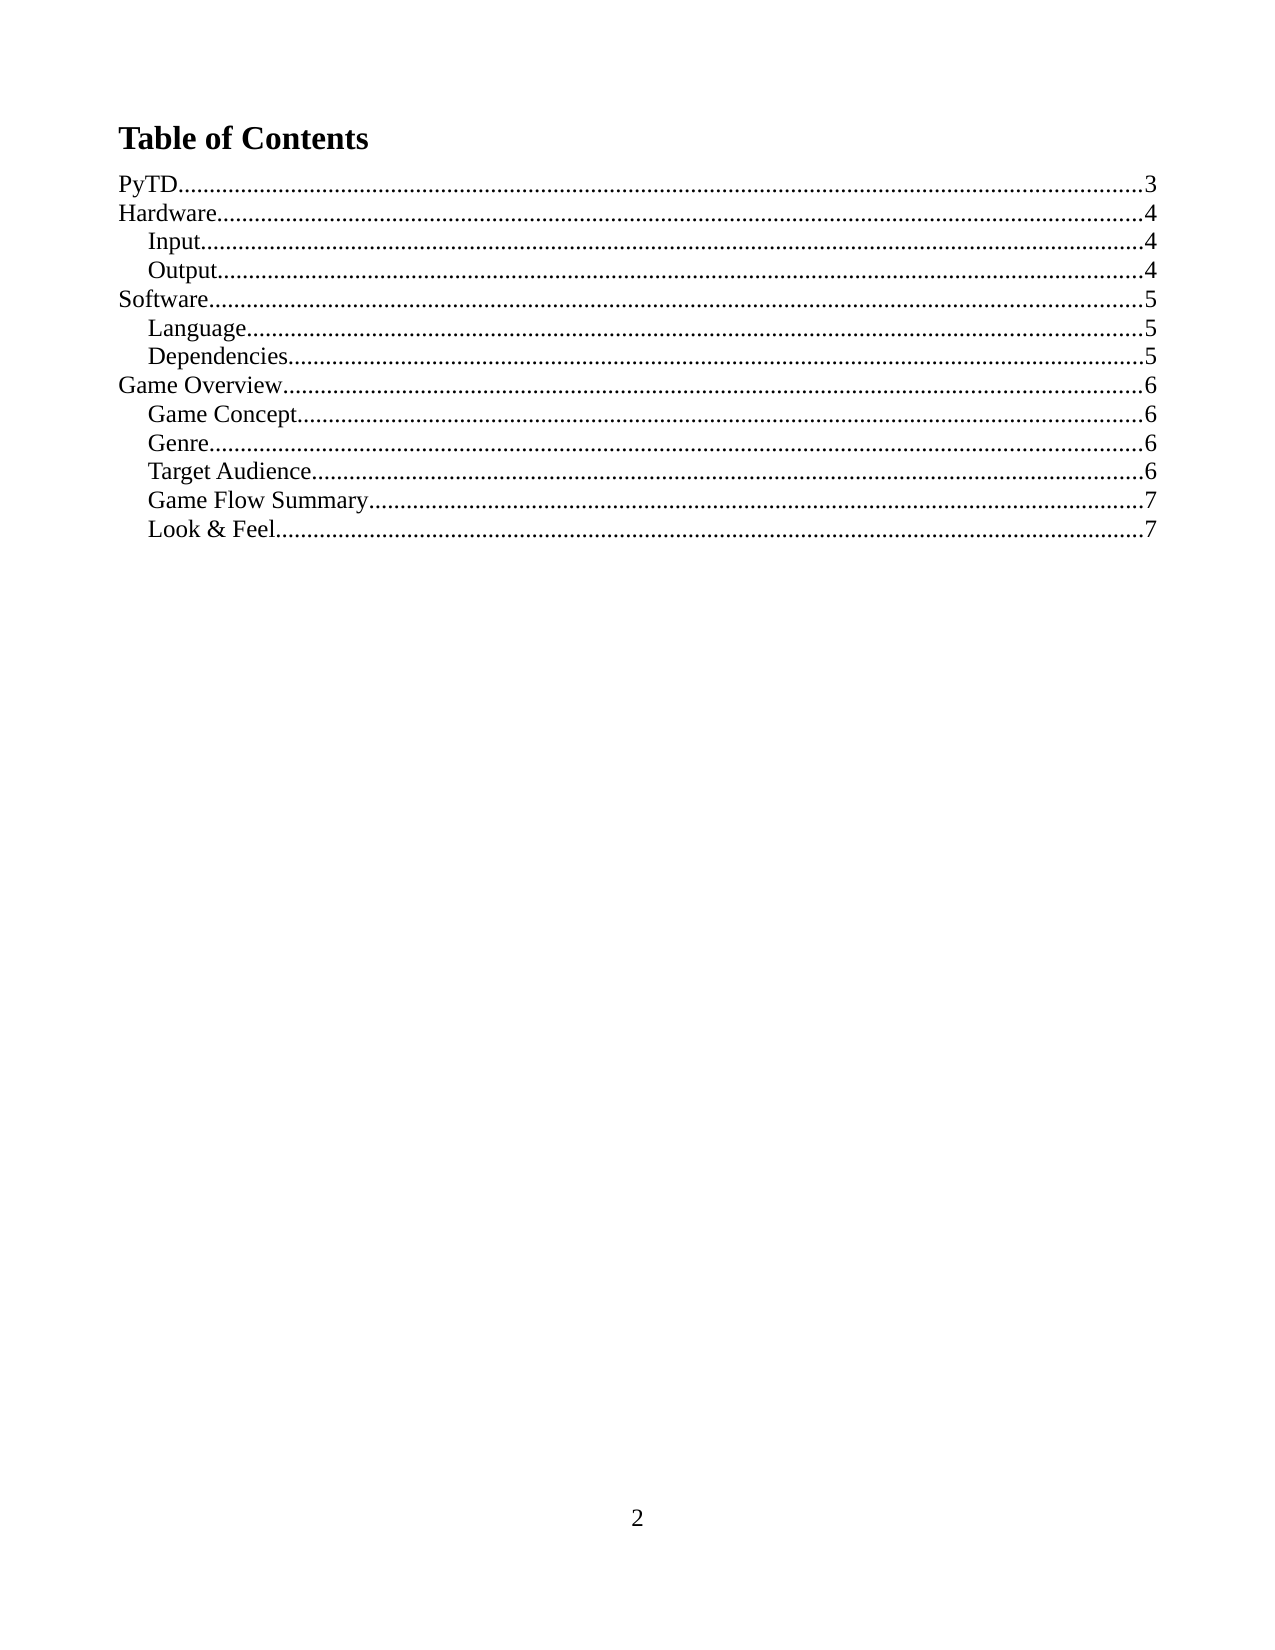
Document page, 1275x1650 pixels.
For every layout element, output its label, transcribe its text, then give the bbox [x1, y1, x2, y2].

text Language 5 [148, 313, 1157, 341]
text Look & Feel 7 [148, 514, 1157, 543]
subtitle Table of Contents [118, 118, 1157, 156]
text Target Audience 6 [148, 456, 1157, 485]
text Genre 6 [148, 428, 1157, 456]
text Game Concept 6 [148, 399, 1157, 428]
text Software 5 [118, 284, 1157, 313]
text Dependencies 5 [148, 341, 1157, 370]
text Input 4 [148, 226, 1157, 255]
text Hardware 4 [118, 198, 1157, 226]
text Game Flow Summary 7 [148, 485, 1157, 514]
text Output 4 [148, 255, 1157, 284]
text Game Overview 6 [118, 370, 1157, 399]
text PyTD 3 [118, 169, 1157, 198]
